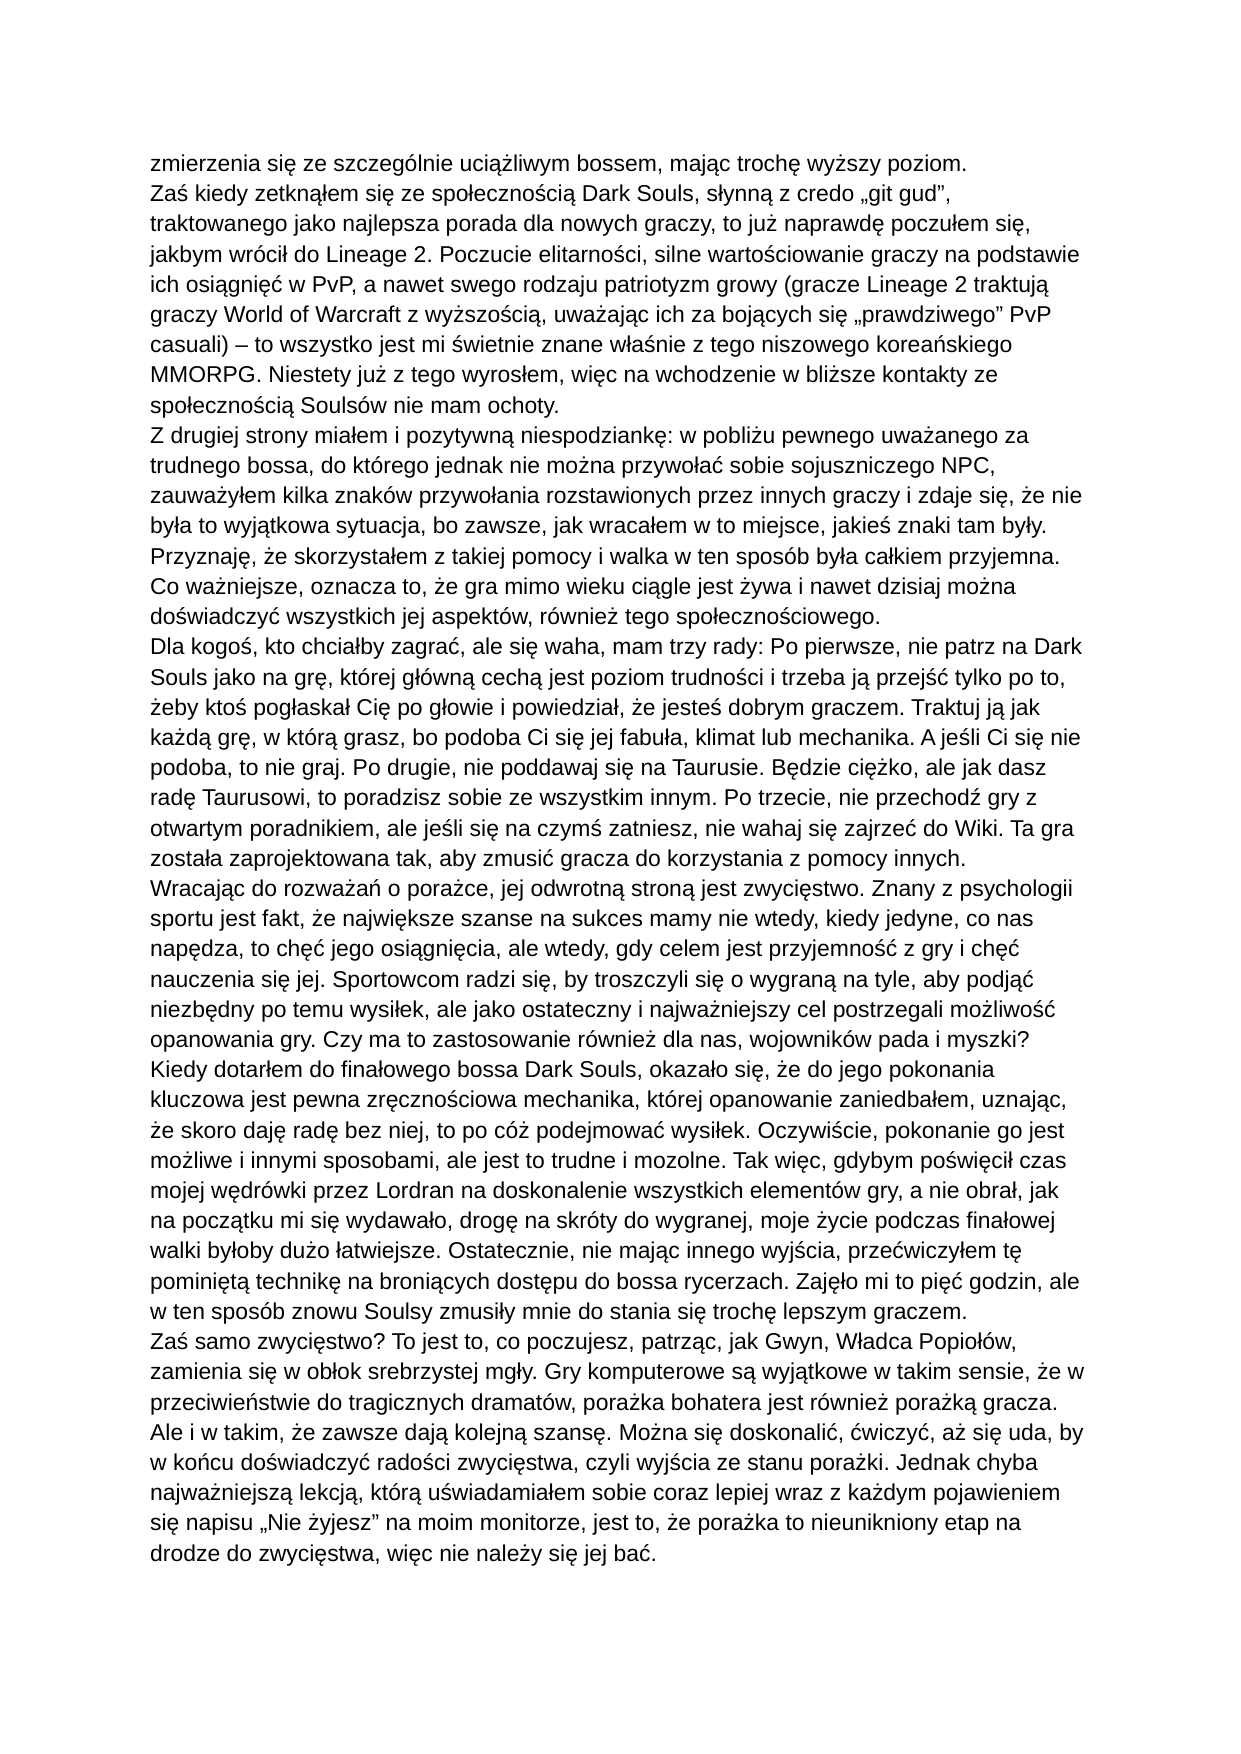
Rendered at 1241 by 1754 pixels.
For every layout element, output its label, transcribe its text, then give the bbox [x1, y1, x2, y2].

text Zaś kiedy zetknąłem się ze społecznością Dark Souls, słynną z credo „git gud”, traktowanego jako najlepsza porada dla nowych graczy, to już naprawdę poczułem się, jakbym wrócił do Lineage 2. Poczucie elitarności, silne wartościowanie graczy na podstawie ich osiągnięć w PvP, a nawet swego rodzaju patriotyzm growy (gracze Lineage 2 traktują graczy World of Warcraft z wyższością, uważając ich za bojących się „prawdziwego” PvP casuali) – to wszystko jest mi świetnie znane właśnie z tego niszowego koreańskiego MMORPG. Niestety już z tego wyrosłem, więc na wchodzenie w bliższe kontakty ze społecznością Soulsów nie mam ochoty. [150, 180, 1090, 418]
text Z drugiej strony miałem i pozytywną niespodziankę: w pobliżu pewnego uważanego za trudnego bossa, do którego jednak nie można przywołać sobie sojuszniczego NPC, zauważyłem kilka znaków przywołania rozstawionych przez innych graczy i zdaje się, że nie była to wyjątkowa sytuacja, bo zawsze, jak wracałem w to miejsce, jakieś znaki tam były. Przyznaję, że skorzystałem z takiej pomocy i walka w ten sposób była całkiem przyjemna. Co ważniejsze, oznacza to, że gra mimo wieku ciągle jest żywa i nawet dzisiaj można doświadczyć wszystkich jej aspektów, również tego społecznościowego. [150, 422, 1090, 629]
text Dla kogoś, kto chciałby zagrać, ale się waha, mam trzy rady: Po pierwsze, nie patrz na Dark Souls jako na grę, której główną cechą jest poziom trudności i trzeba ją przejść tylko po to, żeby ktoś pogłaskał Cię po głowie i powiedział, że jesteś dobrym graczem. Traktuj ją jak każdą grę, w którą grasz, bo podoba Ci się jej fabuła, klimat lub mechanika. A jeśli Ci się nie podoba, to nie graj. Po drugie, nie poddawaj się na Taurusie. Będzie ciężko, ale jak dasz radę Taurusowi, to poradzisz sobie ze wszystkim innym. Po trzecie, nie przechodź gry z otwartym poradnikiem, ale jeśli się na czymś zatniesz, nie wahaj się zajrzeć do Wiki. Ta gra została zaprojektowana tak, aby zmusić gracza do korzystania z pomocy innych. [150, 633, 1090, 871]
text Kiedy dotarłem do finałowego bossa Dark Souls, okazało się, że do jego pokonania kluczowa jest pewna zręcznościowa mechanika, której opanowanie zaniedbałem, uznając, że skoro daję radę bez niej, to po cóż podejmować wysiłek. Oczywiście, pokonanie go jest możliwe i innymi sposobami, ale jest to trudne i mozolne. Tak więc, gdybym poświęcił czas mojej wędrówki przez Lordran na doskonalenie wszystkich elementów gry, a nie obrał, jak na początku mi się wydawało, drogę na skróty do wygranej, moje życie podczas finałowej walki byłoby dużo łatwiejsze. Ostatecznie, nie mając innego wyjścia, przećwiczyłem tę pominiętą technikę na broniących dostępu do bossa rycerzach. Zajęło mi to pięć godzin, ale w ten sposób znowu Soulsy zmusiły mnie do stania się trochę lepszym graczem. [150, 1056, 1090, 1324]
text zmierzenia się ze szczególnie uciążliwym bossem, mając trochę wyższy poziom. [150, 150, 1090, 176]
text Wracając do rozważań o porażce, jej odwrotną stroną jest zwycięstwo. Znany z psychologii sportu jest fakt, że największe szanse na sukces mamy nie wtedy, kiedy jedyne, co nas napędza, to chęć jego osiągnięcia, ale wtedy, gdy celem jest przyjemność z gry i chęć nauczenia się jej. Sportowcom radzi się, by troszczyli się o wygraną na tyle, aby podjąć niezbędny po temu wysiłek, ale jako ostateczny i najważniejszy cel postrzegali możliwość opanowania gry. Czy ma to zastosowanie również dla nas, wojowników pada i myszki? [150, 875, 1090, 1052]
text Zaś samo zwycięstwo? To jest to, co poczujesz, patrząc, jak Gwyn, Władca Popiołów, zamienia się w obłok srebrzystej mgły. Gry komputerowe są wyjątkowe w takim sensie, że w przeciwieństwie do tragicznych dramatów, porażka bohatera jest również porażką gracza. Ale i w takim, że zawsze dają kolejną szansę. Można się doskonalić, ćwiczyć, aż się uda, by w końcu doświadczyć radości zwycięstwa, czyli wyjścia ze stanu porażki. Jednak chyba najważniejszą lekcją, którą uświadamiałem sobie coraz lepiej wraz z każdym pojawieniem się napisu „Nie żyjesz” na moim monitorze, jest to, że porażka to nieunikniony etap na drodze do zwycięstwa, więc nie należy się jej bać. [150, 1328, 1090, 1566]
